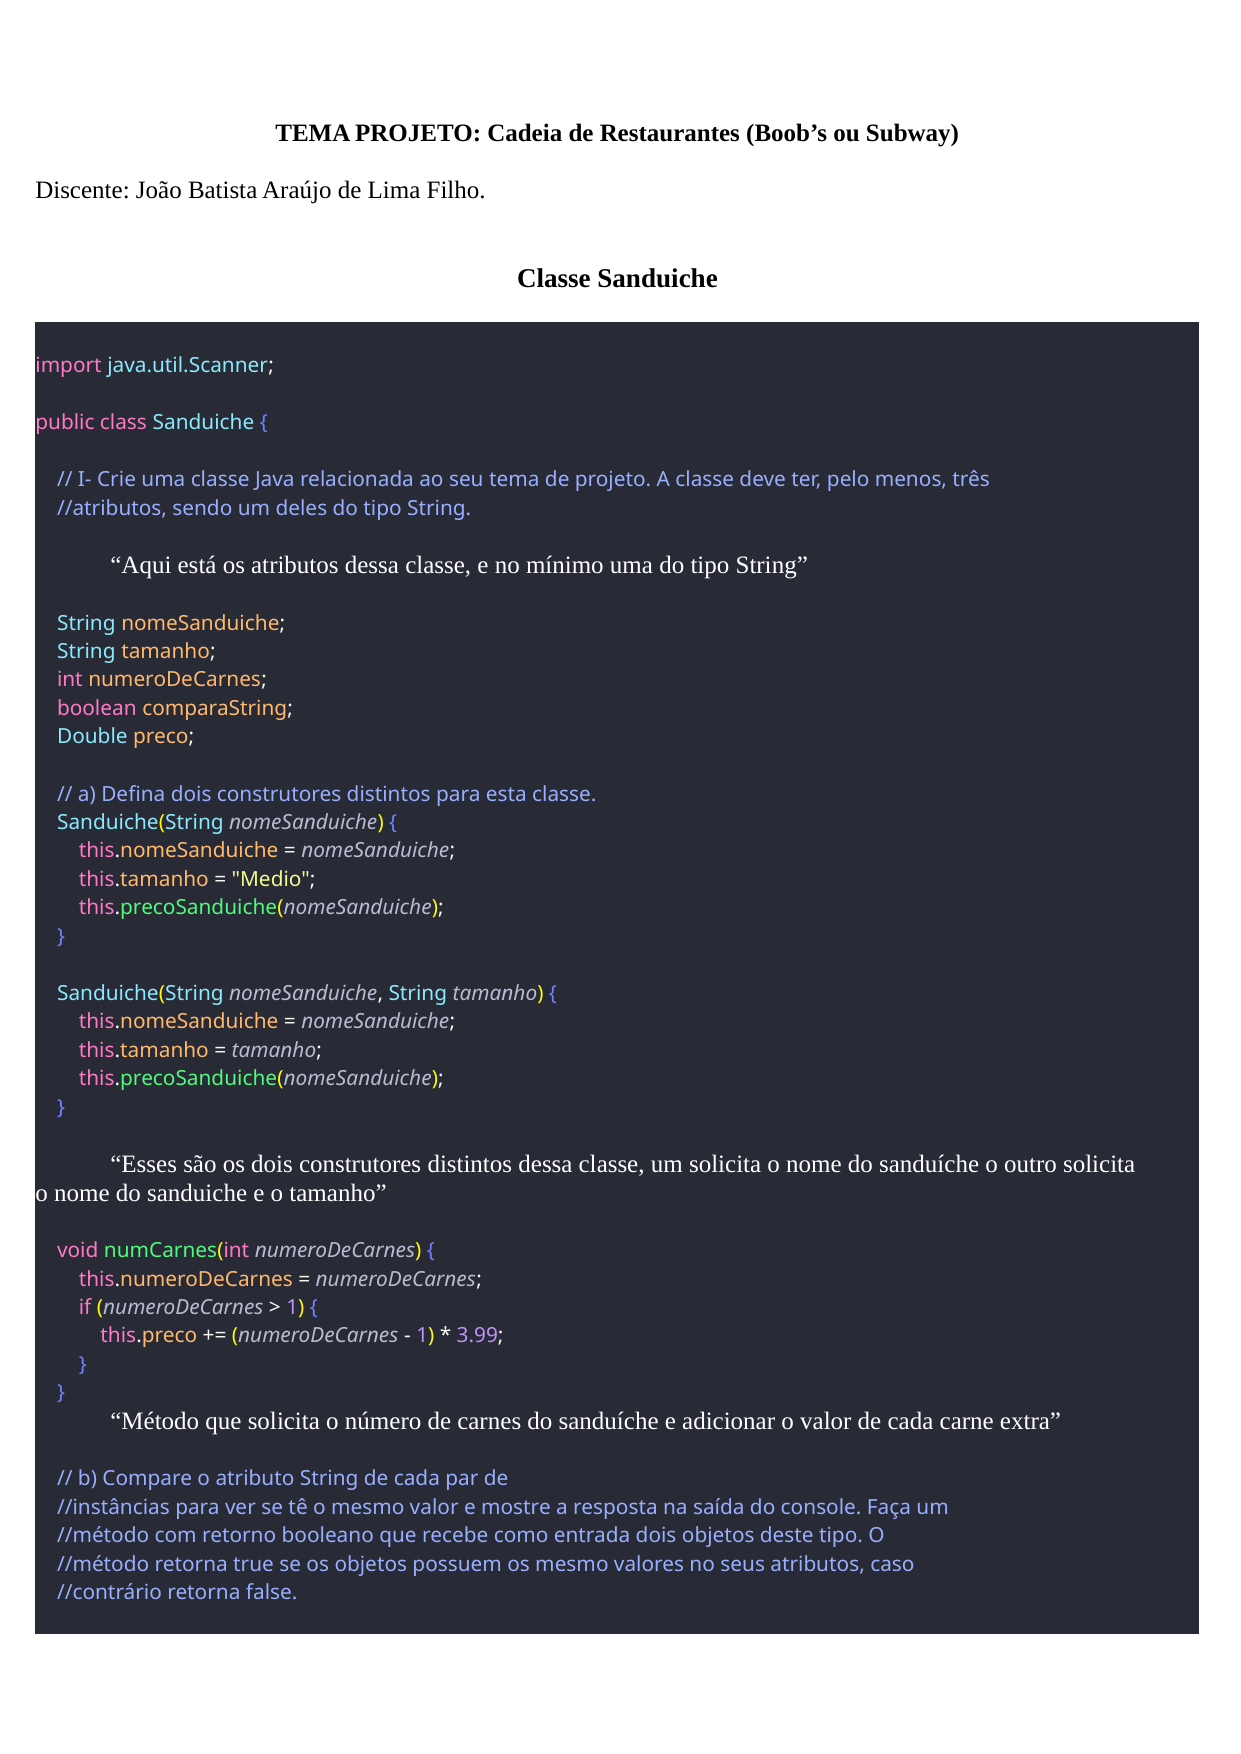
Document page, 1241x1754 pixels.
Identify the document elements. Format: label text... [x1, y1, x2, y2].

text “Aqui está os atributos dessa classe, e no mínimo uma do tipo String” String nomeSanduiche; String tamanho; int numeroDeCarnes; boolean comparaString; Double preco; // a) Defina dois construtores distintos para esta classe. Sanduiche(String nomeSanduiche) { this.nomeSanduiche = nomeSanduiche; this.tamanho = "Medio"; this.precoSanduiche(nomeSanduiche); } Sanduiche(String nomeSanduiche, String tamanho) { this.nomeSanduiche = nomeSanduiche; this.tamanho = tamanho; this.precoSanduiche(nomeSanduiche); } [35, 550, 1199, 1149]
text import java.util.Scanner; public class Sanduiche { // I- Crie uma classe Java relacionada ao seu tema de projeto. A classe deve ter, pelo menos, três //atributos, sendo um deles do tipo String. [35, 350, 1199, 550]
text o nome do sanduiche e o tamanho” [35, 1178, 1199, 1206]
text Classe Sanduiche [35, 262, 1199, 293]
text Discente: João Batista Araújo de Lima Filho. [35, 176, 1199, 204]
text “Esses são os dois construtores distintos dessa classe, um solicita o nome do sanduíche o outro solicita [35, 1149, 1199, 1178]
text void numCarnes(int numeroDeCarnes) { this.numeroDeCarnes = numeroDeCarnes; if (numeroDeCarnes > 1) { this.preco += (numeroDeCarnes - 1) * 3.99; } } “Método que solicita o número de carnes do sanduíche e adicionar o valor de cada carne extra” // b) Compare o atributo String de cada par de //instâncias para ver se tê o mesmo valor e mostre a resposta na saída do console. Faça um //método com retorno booleano que recebe como entrada dois objetos deste tipo. O //método retorna true se os objetos possuem os mesmo valores no seus atributos, caso //contrário retorna false. [35, 1206, 1199, 1634]
text TEMA PROJETO: Cadeia de Restaurantes (Boob’s ou Subway) [35, 118, 1199, 147]
